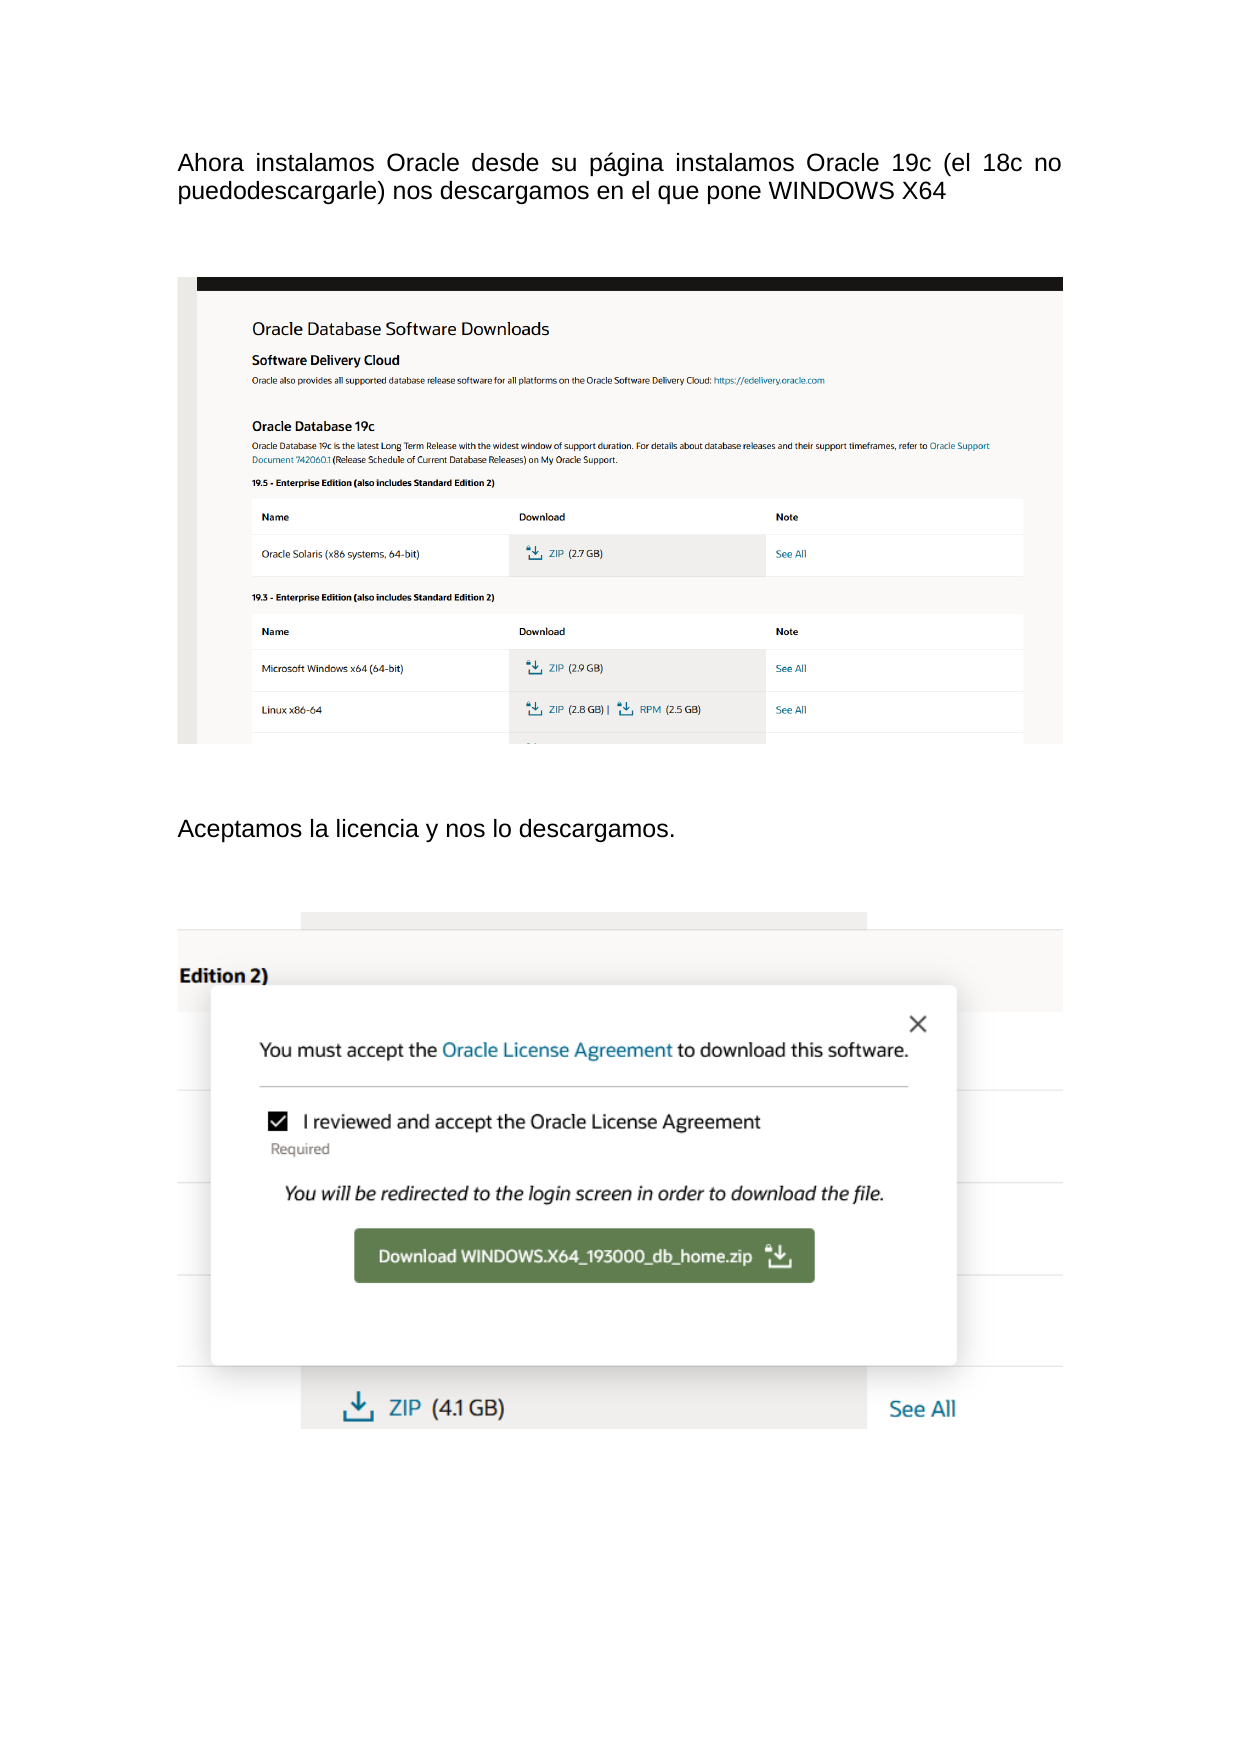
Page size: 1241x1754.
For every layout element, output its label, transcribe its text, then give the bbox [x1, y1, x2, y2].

text Ahora instalamos Oracle desde su página instalamos Oracle 19c (el 18c no puedodescargarle) nos descargamos en el que pone WINDOWS X64 [177, 148, 1063, 205]
text Aceptamos la licencia y nos lo descargamos. [177, 813, 1063, 842]
